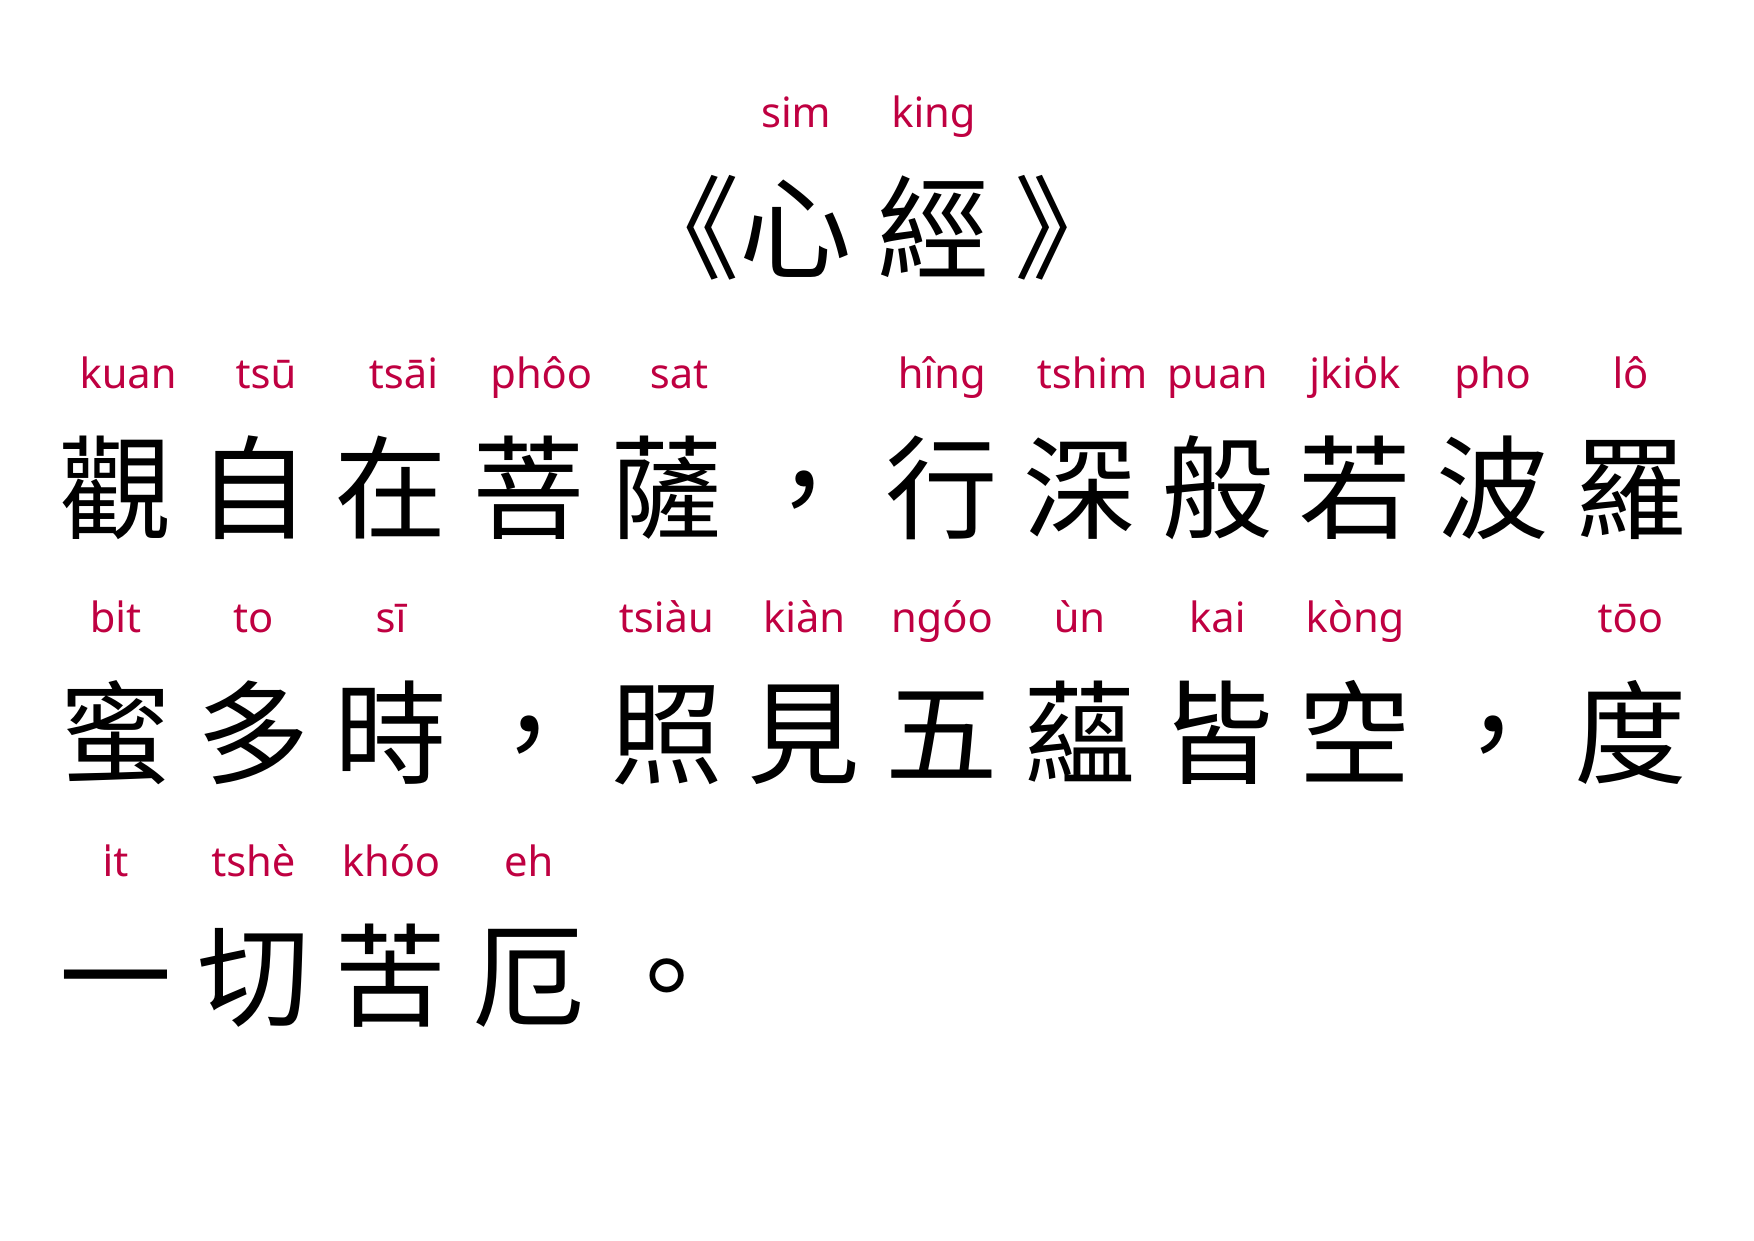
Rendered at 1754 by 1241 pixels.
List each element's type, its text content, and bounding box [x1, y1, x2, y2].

title 《心sim 經king 》 [59, 83, 1695, 302]
text 觀 kuan自 tsū在 tsāi菩 phôo薩 sat， 行hîng 深 tshim般puan 若jkio̍k 波pho 羅lô 蜜bi̍t 多to 時sī ， 照tsiàu 見kiàn 五ngóo 蘊ùn 皆kai 空kòng ， 度tōo 一i̍t 切tshè 苦khóo 厄eh 。 [59, 343, 1695, 1051]
